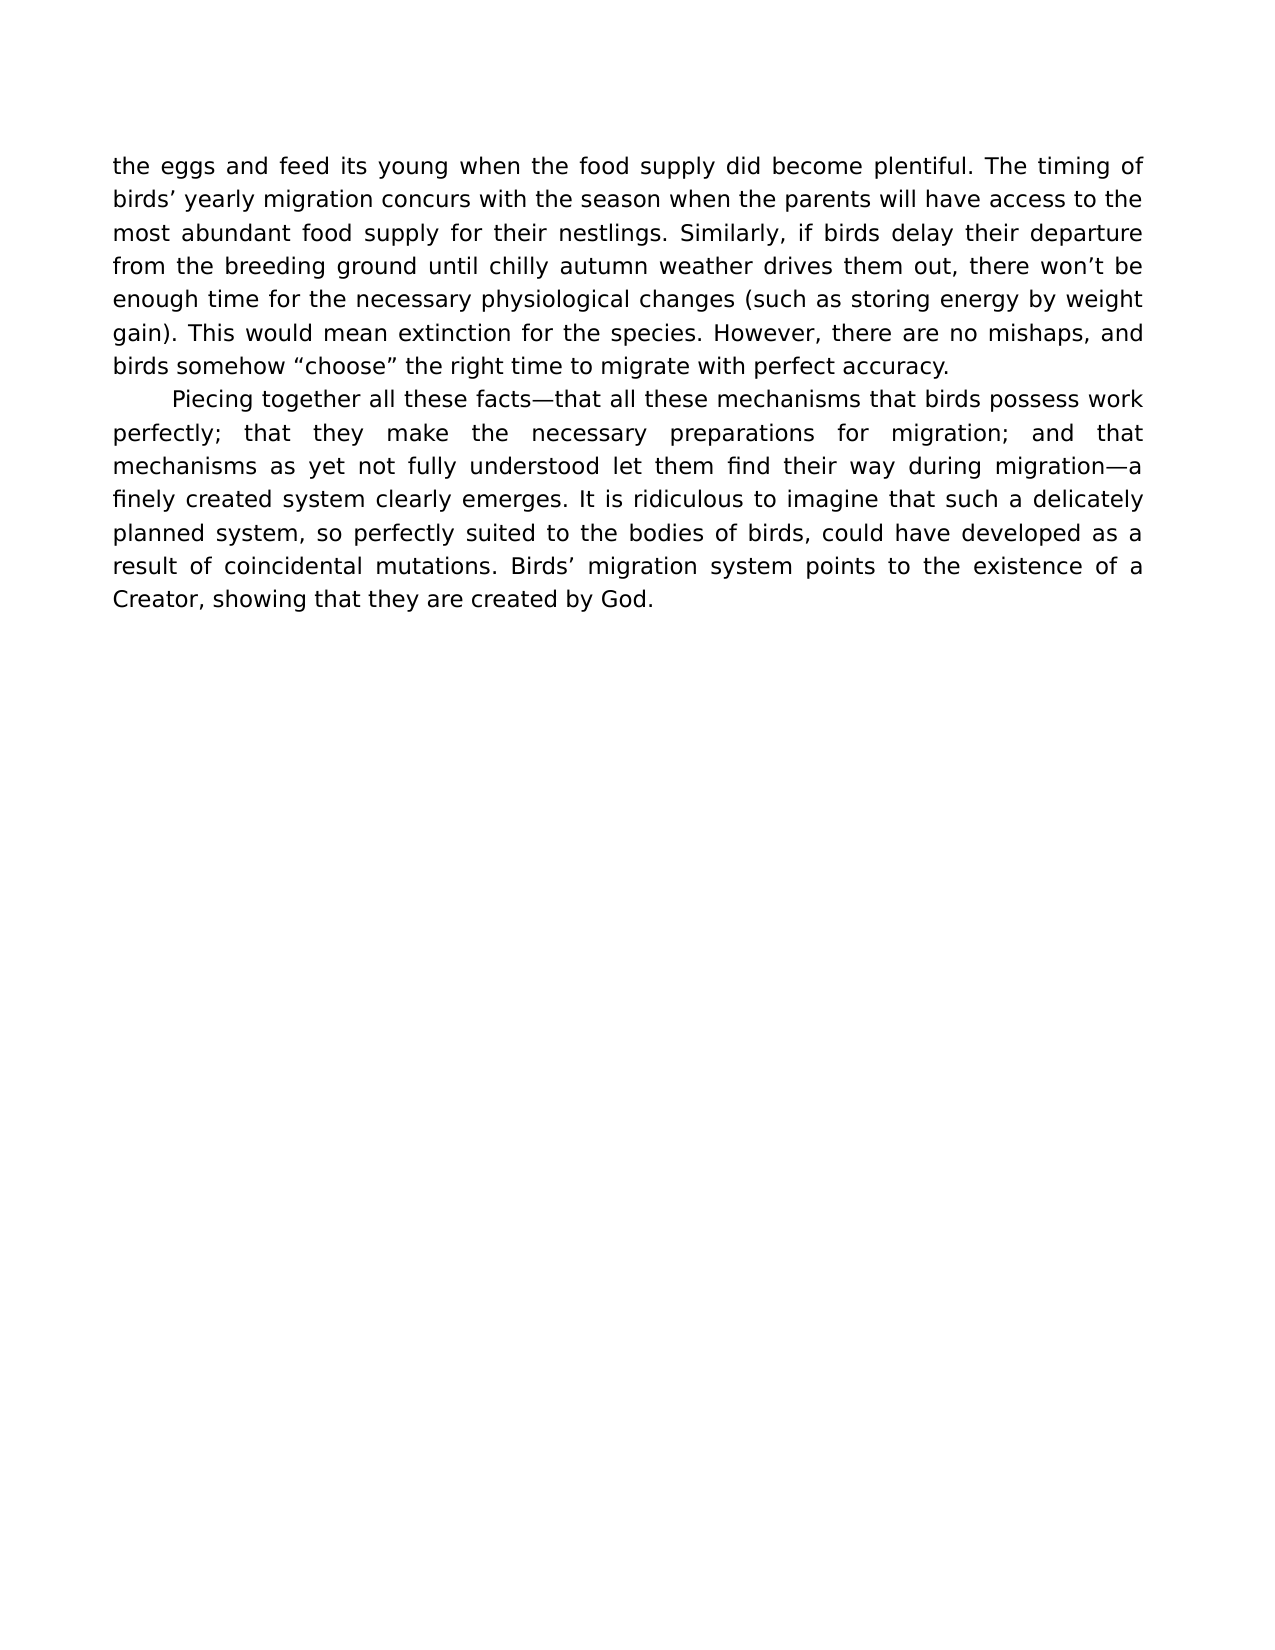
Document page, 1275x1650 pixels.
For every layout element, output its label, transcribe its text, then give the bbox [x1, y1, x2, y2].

text Piecing together all these facts—that all these mechanisms that birds possess work perfectly; that they make the necessary preparations for migration; and that mechanisms as yet not fully understood let them find their way during migration—a finely created system clearly emerges. It is ridiculous to imagine that such a delicately planned system, so perfectly suited to the bodies of birds, could have developed as a result of coincidental mutations. Birds’ migration system points to the existence of a Creator, showing that they are created by God. [112, 381, 1145, 614]
text the eggs and feed its young when the food supply did become plentiful. The timing of birds’ yearly migration concurs with the season when the parents will have access to the most abundant food supply for their nestlings. Similarly, if birds delay their departure from the breeding ground until chilly autumn weather drives them out, there won’t be enough time for the necessary physiological changes (such as storing energy by weight gain). This would mean extinction for the species. However, there are no mishaps, and birds somehow “choose” the right time to migrate with perfect accuracy. [112, 148, 1145, 381]
